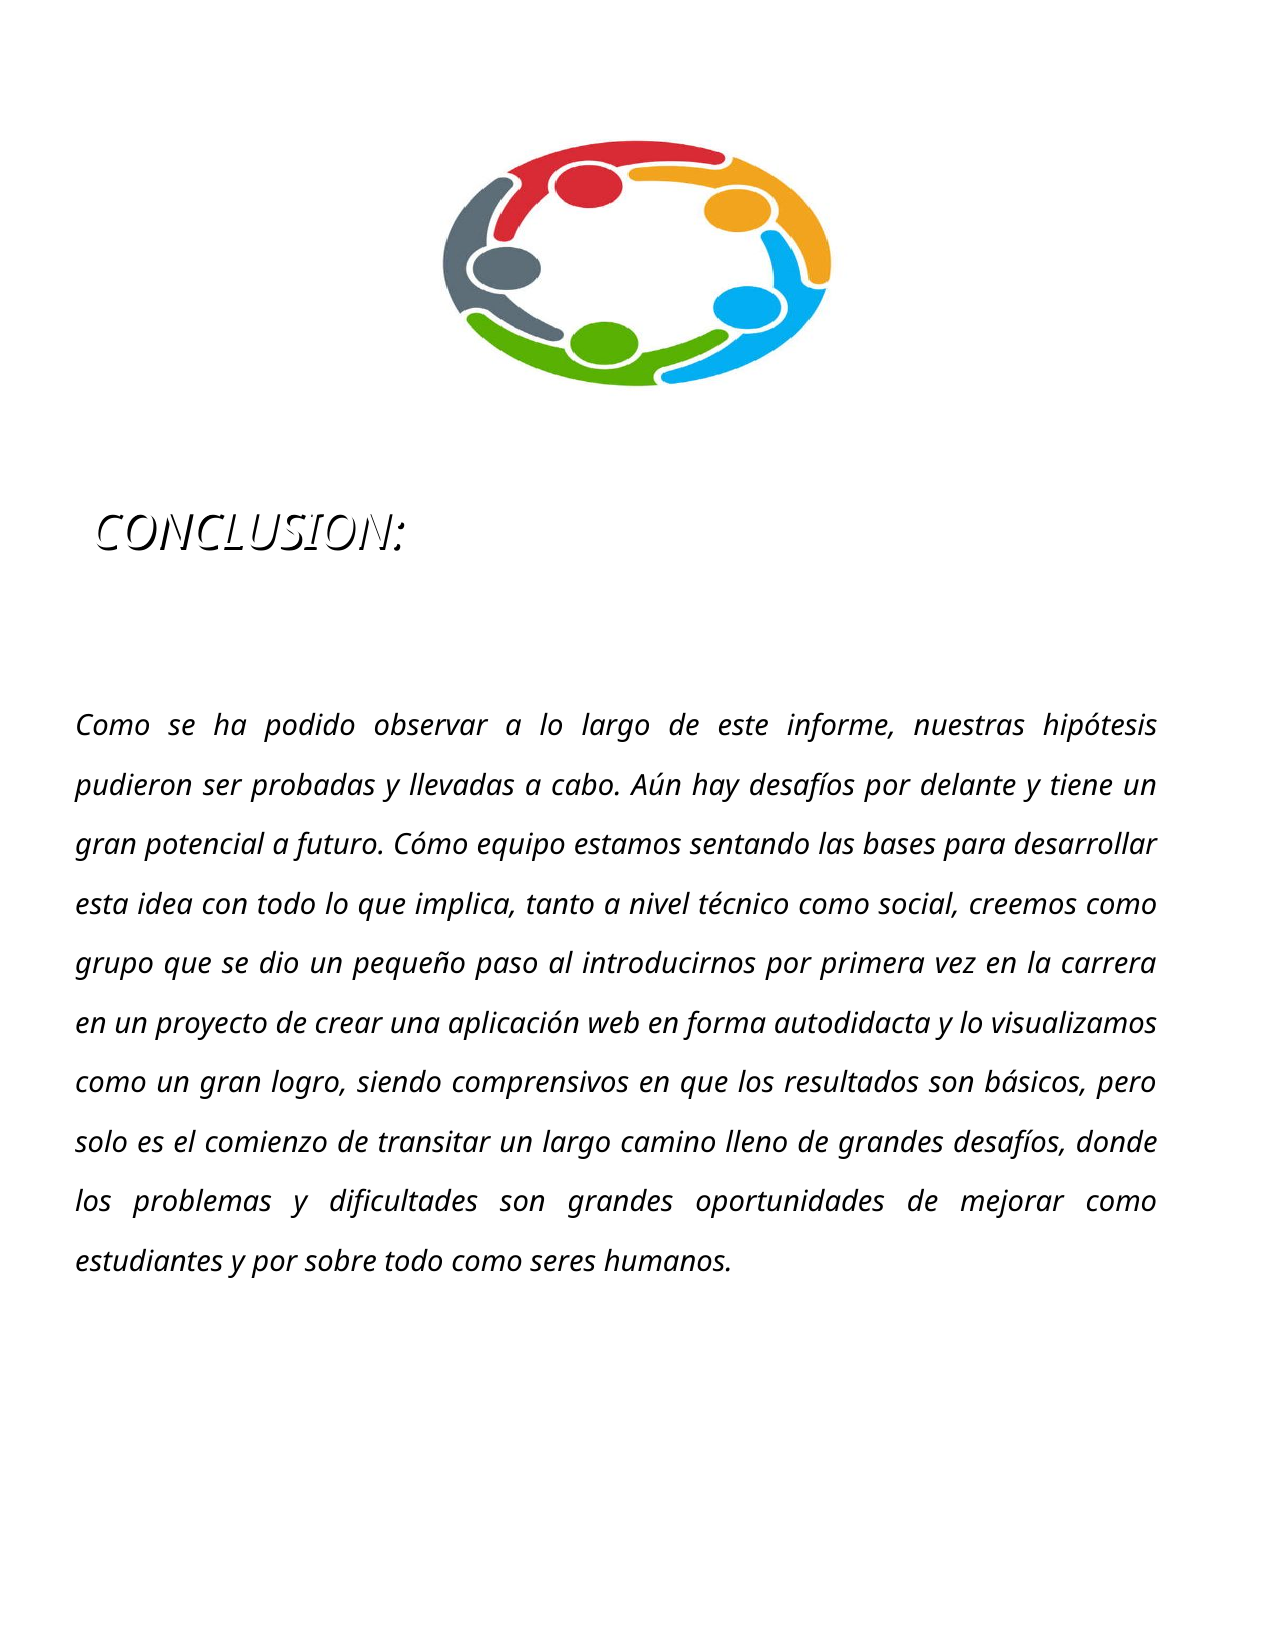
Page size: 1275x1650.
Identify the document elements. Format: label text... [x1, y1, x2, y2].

text Como se ha podido observar a lo largo de este informe, nuestras hipótesis pudieron ser probadas y llevadas a cabo. Aún hay desafíos por delante y tiene un gran potencial a futuro. Cómo equipo estamos sentando las bases para desarrollar esta idea con todo lo que implica, tanto a nivel técnico como social, creemos como grupo que se dio un pequeño paso al introducirnos por primera vez en la carrera en un proyecto de crear una aplicación web en forma autodidacta y lo visualizamos como un gran logro, siendo comprensivos en que los resultados son básicos, pero solo es el comienzo de transitar un largo camino lleno de grandes desafíos, donde los problemas y dificultades son grandes oportunidades de mejorar como estudiantes y por sobre todo como seres humanos. [75, 704, 1162, 1279]
text CONCLUSION: [90, 494, 502, 562]
